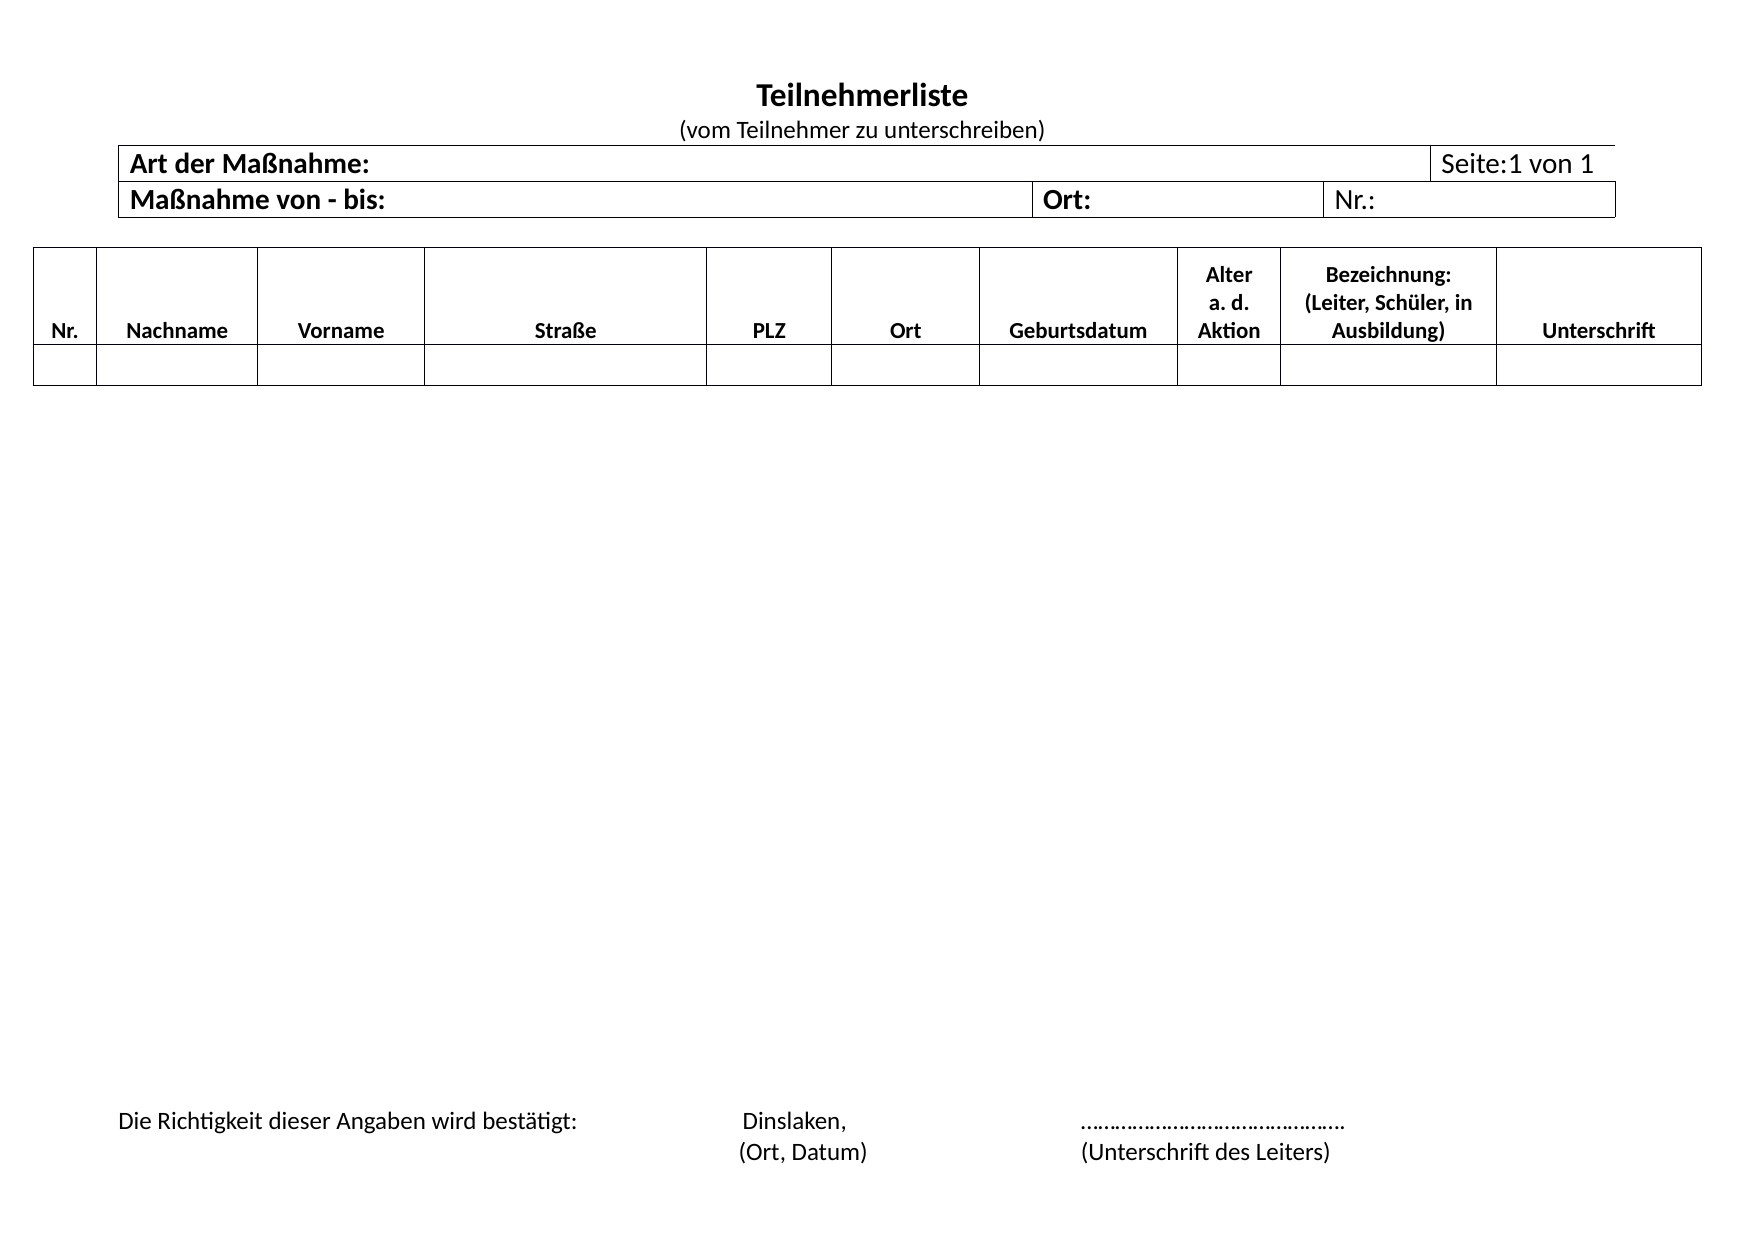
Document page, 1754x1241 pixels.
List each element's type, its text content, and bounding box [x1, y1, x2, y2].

table_cell [1281, 345, 1496, 385]
table_header Alter a. d. Aktion [1178, 248, 1280, 344]
table_cell [425, 345, 706, 385]
table_header PLZ [707, 248, 831, 344]
table_header Straße [425, 248, 706, 344]
table_cell [707, 345, 831, 385]
table_header Nr. [34, 248, 96, 344]
table_header Vorname [258, 248, 424, 344]
table_cell [1178, 345, 1280, 385]
table_cell [34, 345, 96, 385]
table_header Unterschrift [1497, 248, 1701, 344]
table_header Bezeichnung: (Leiter, Schüler, in Ausbildung) [1281, 248, 1496, 344]
table_cell [97, 345, 257, 385]
table_header Nachname [97, 248, 257, 344]
table_header Ort [832, 248, 979, 344]
table_cell [832, 345, 979, 385]
table_cell [1497, 345, 1701, 385]
table_header Geburtsdatum [980, 248, 1177, 344]
table_cell [258, 345, 424, 385]
table_cell [980, 345, 1177, 385]
